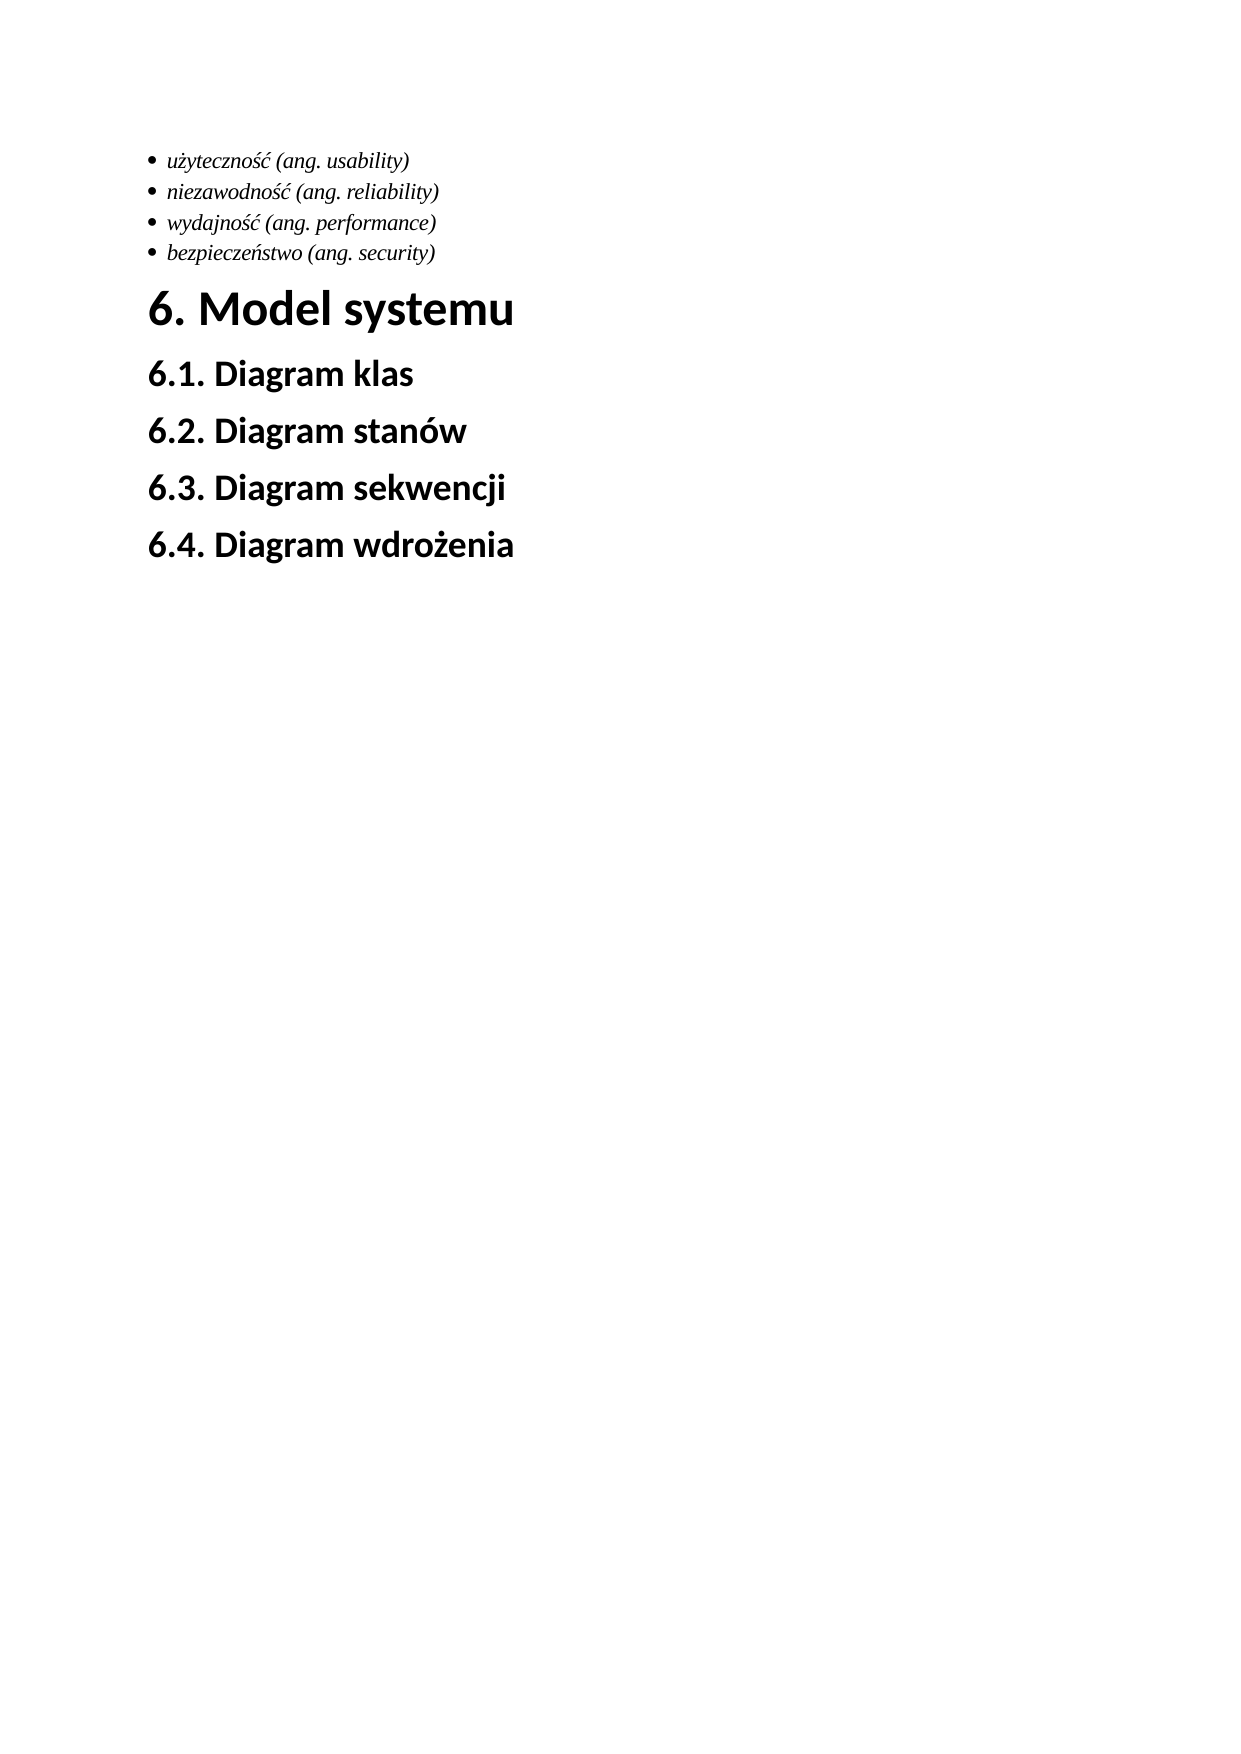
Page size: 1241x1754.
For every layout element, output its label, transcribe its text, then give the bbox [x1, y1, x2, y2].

subtitle 6. Model systemu [148, 277, 1093, 338]
list użyteczność (ang. usability) [148, 148, 1093, 174]
text 6.1. Diagram klas [148, 350, 1093, 396]
text 6.2. Diagram stanów [148, 407, 1093, 453]
list bezpieczeństwo (ang. security) [148, 239, 1093, 266]
list wydajność (ang. performance) [148, 209, 1093, 235]
list niezawodność (ang. reliability) [148, 178, 1093, 204]
text 6.4. Diagram wdrożenia [148, 521, 1093, 567]
text 6.3. Diagram sekwencji [148, 464, 1093, 510]
